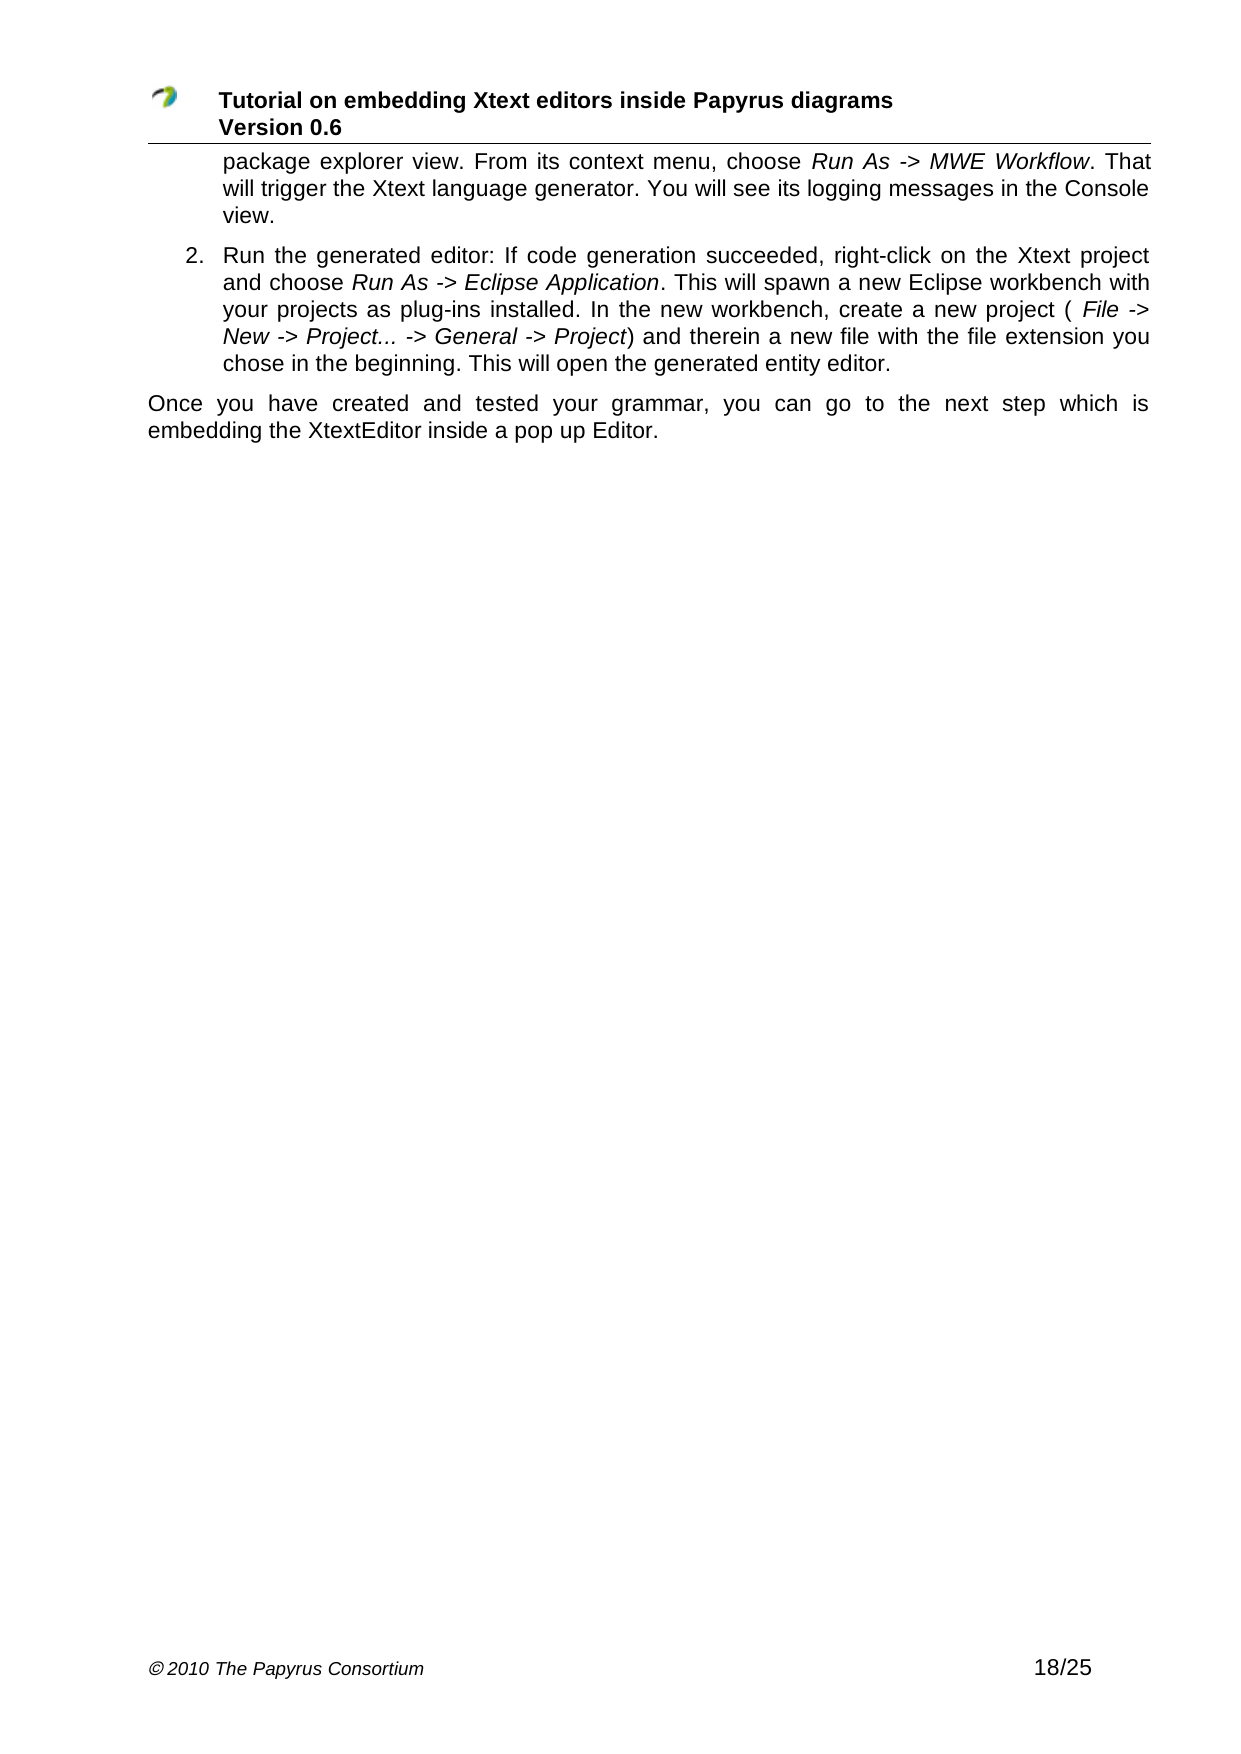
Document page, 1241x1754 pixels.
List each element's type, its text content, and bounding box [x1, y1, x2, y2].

list package explorer view. From its context menu, choose Run As -> MWE Workflow. That will trigger the Xtext language generator. You will see its logging messages in the Console view. [185, 148, 1151, 229]
list Run the generated editor: If code generation succeeded, right-click on the Xtext project and choose Run As -> Eclipse Application. This will spawn a new Eclipse workbench with your projects as plug-ins installed. In the new workbench, create a new project ( File -> New -> Project... -> General -> Project) and therein a new file with the file extension you chose in the beginning. This will open the generated entity editor. [185, 241, 1151, 377]
text Once you have created and tested your grammar, you can go to the next step which is embedding the XtextEditor inside a pop up Editor. [148, 389, 1151, 443]
picture [152, 84, 177, 110]
